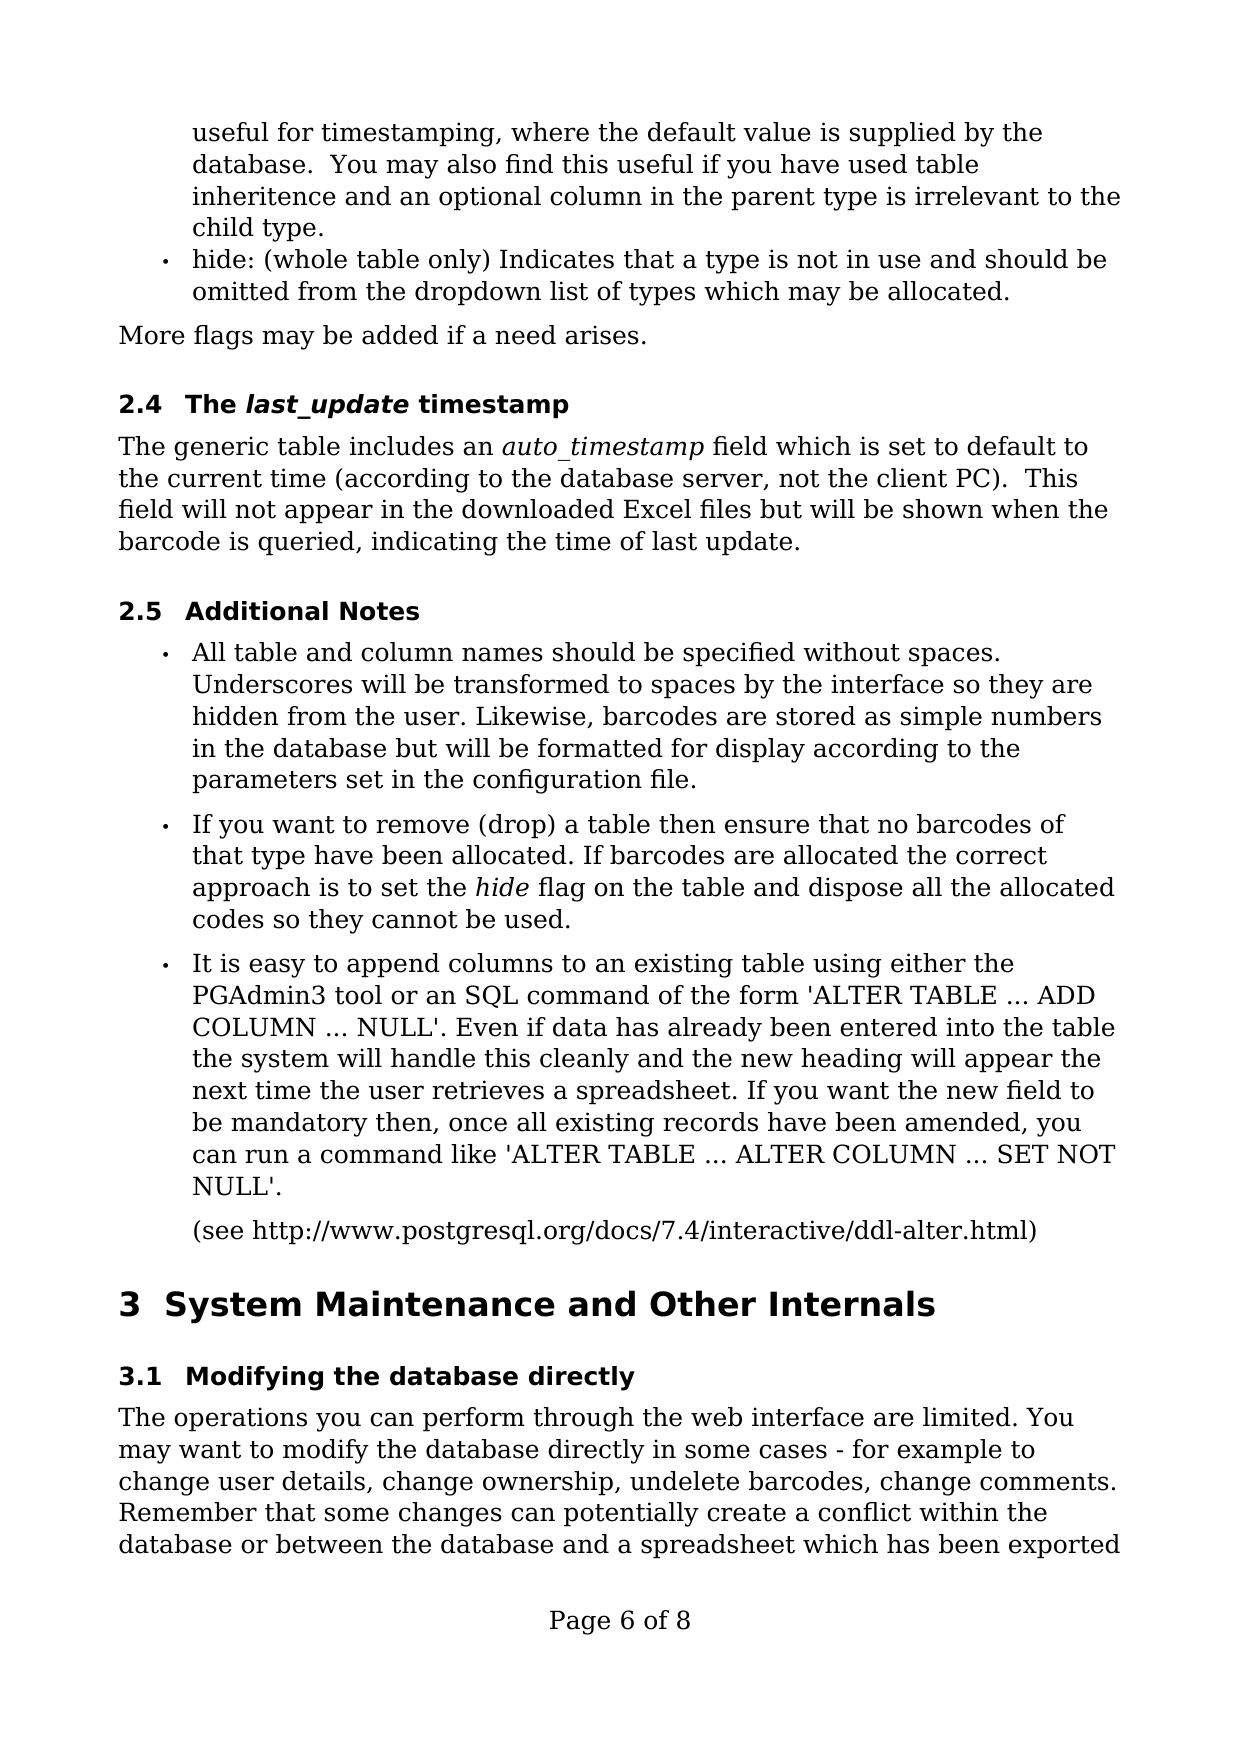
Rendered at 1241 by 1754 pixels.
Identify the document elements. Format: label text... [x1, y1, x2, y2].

text More flags may be added if a need arises. [118, 321, 1122, 350]
text (see http://www.postgresql.org/docs/7.4/interactive/ddl-alter.html) [118, 1216, 1122, 1245]
list hide: (whole table only) Indicates that a type is not in use and should be omitted from the dropdown list of types which may be allocated. [162, 245, 1122, 306]
list If you want to remove (drop) a table then ensure that no barcodes of that type have been allocated. If barcodes are allocated the correct approach is to set the hide flag on the table and dispose all the allocated codes so they cannot be used. [162, 810, 1122, 934]
subtitle Additional Notes [118, 597, 1122, 626]
text The generic table includes an auto_timestamp field which is set to default to the current time (according to the database server, not the client PC). This field will not appear in the downloaded Excel files but will be shown when the barcode is queried, indicating the time of last update. [118, 432, 1122, 557]
list useful for timestamping, where the default value is supplied by the database. You may also find this useful if you have used table inheritence and an optional column in the parent type is irrelevant to the child type. [162, 118, 1122, 243]
subtitle System Maintenance and Other Internals [118, 1285, 1122, 1324]
subtitle Modifying the database directly [118, 1362, 1122, 1391]
list All table and column names should be specified without spaces. Underscores will be transformed to spaces by the interface so they are hidden from the user. Likewise, barcodes are stored as simple numbers in the database but will be formatted for display according to the parameters set in the configuration file. [162, 638, 1122, 795]
list It is easy to append columns to an existing table using either the PGAdmin3 tool or an SQL command of the form 'ALTER TABLE ... ADD COLUMN ... NULL'. Even if data has already been entered into the table the system will handle this cleanly and the new heading will appear the next time the user retrieves a spreadsheet. If you want the new field to be mandatory then, once all existing records have been amended, you can run a command like 'ALTER TABLE ... ALTER COLUMN ... SET NOT NULL'. [162, 949, 1122, 1201]
subtitle The last_update timestamp [118, 391, 1122, 420]
text The operations you can perform through the web interface are limited. You may want to modify the database directly in some cases - for example to change user details, change ownership, undelete barcodes, change comments. Remember that some changes can potentially create a conflict within the database or between the database and a spreadsheet which has been exported [118, 1403, 1122, 1559]
